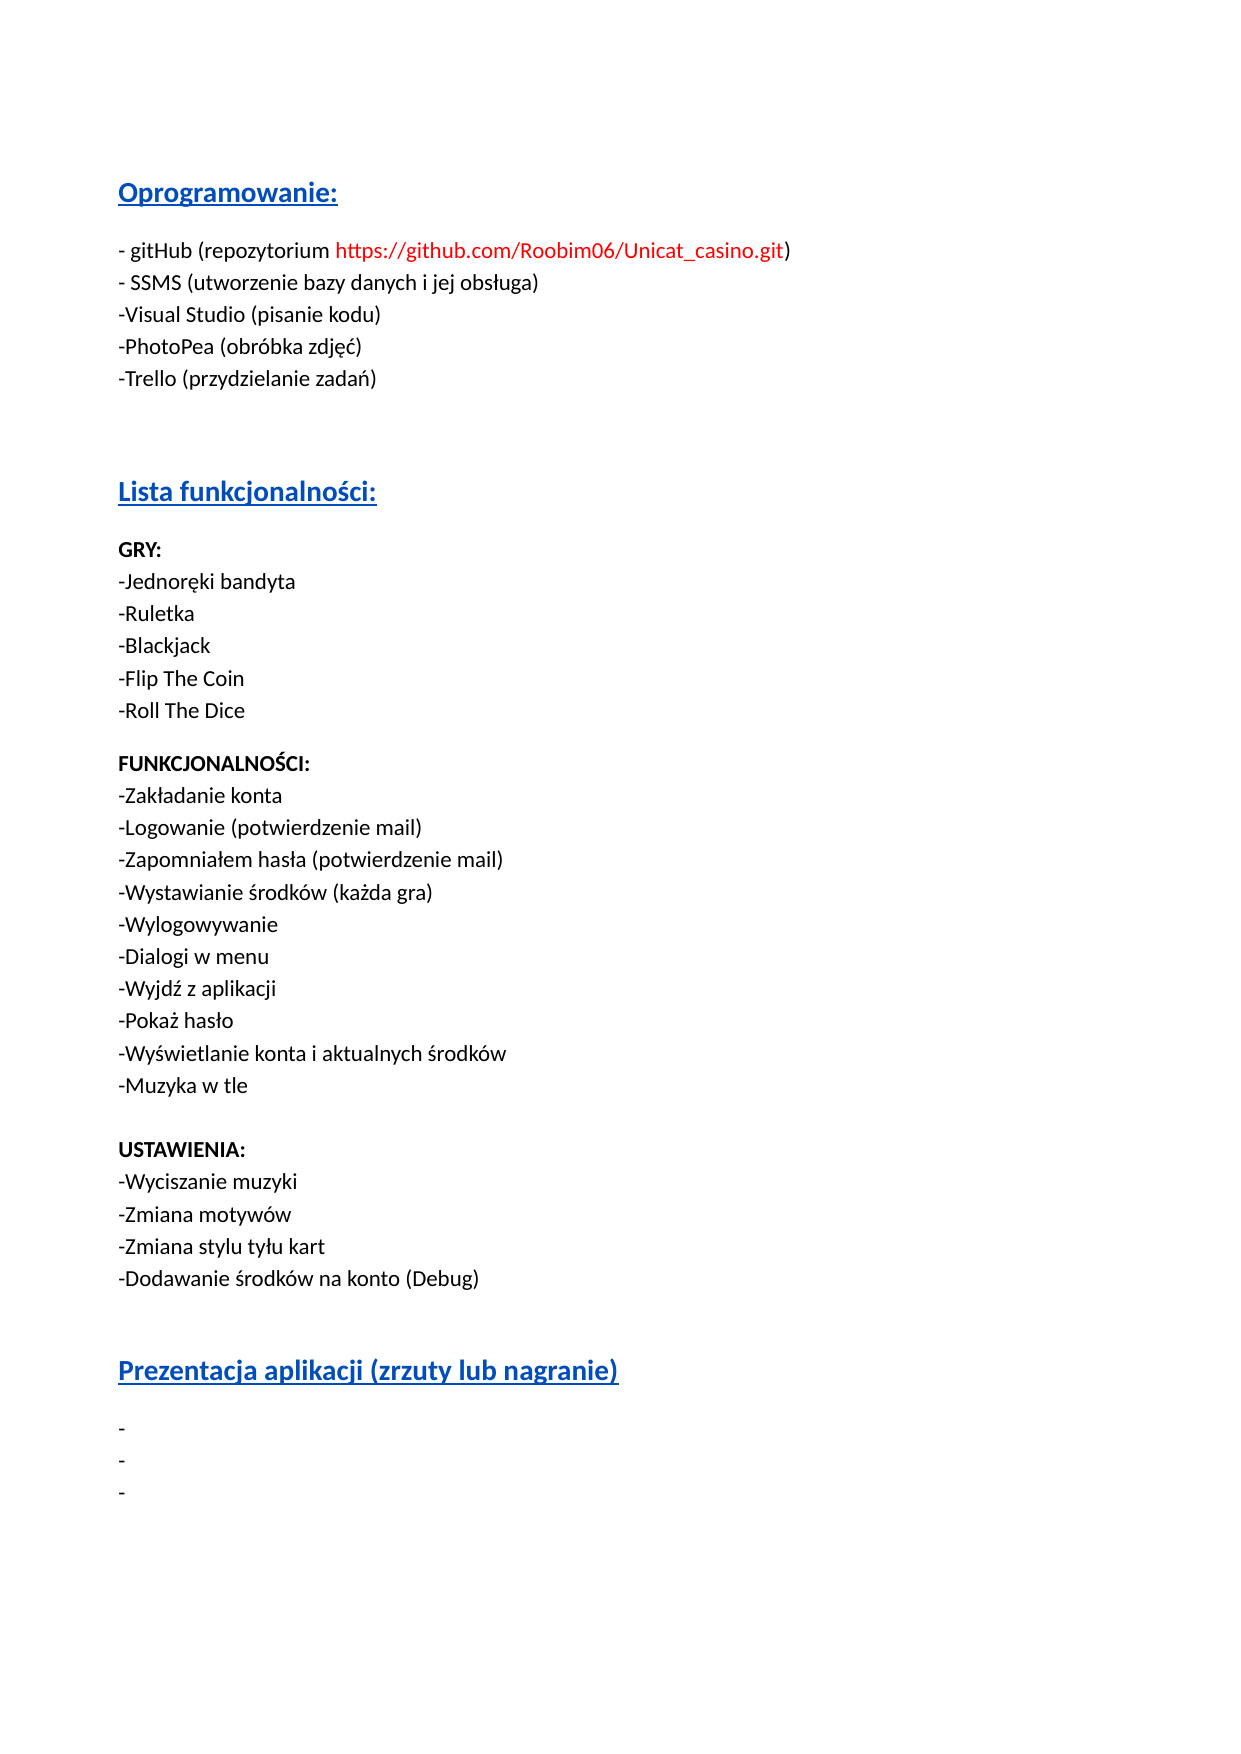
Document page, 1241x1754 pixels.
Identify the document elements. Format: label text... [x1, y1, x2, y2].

text Prezentacja aplikacji (zrzuty lub nagranie) [118, 1352, 1122, 1388]
text - gitHub (repozytorium https://github.com/Roobim06/Unicat_casino.git) - SSMS (utworzenie bazy danych i jej obsługa) -Visual Studio (pisanie kodu) -PhotoPea (obróbka zdjęć) -Trello (przydzielanie zadań) [118, 236, 1122, 392]
text GRY: -Jednoręki bandyta -Ruletka -Blackjack -Flip The Coin -Roll The Dice [118, 535, 1122, 724]
text Oprogramowanie: [118, 174, 1122, 209]
text FUNKCJONALNOŚCI: -Zakładanie konta -Logowanie (potwierdzenie mail) -Zapomniałem hasła (potwierdzenie mail) -Wystawianie środków (każda gra) -Wylogowywanie -Dialogi w menu -Wyjdź z aplikacji -Pokaż hasło -Wyświetlanie konta i aktualnych środków -Muzyka w tle USTAWIENIA: -Wyciszanie muzyki -Zmiana motywów -Zmiana stylu tyłu kart -Dodawanie środków na konto (Debug) [118, 749, 1122, 1327]
text - - - [118, 1414, 1122, 1507]
text Lista funkcjonalności: [118, 473, 1122, 509]
